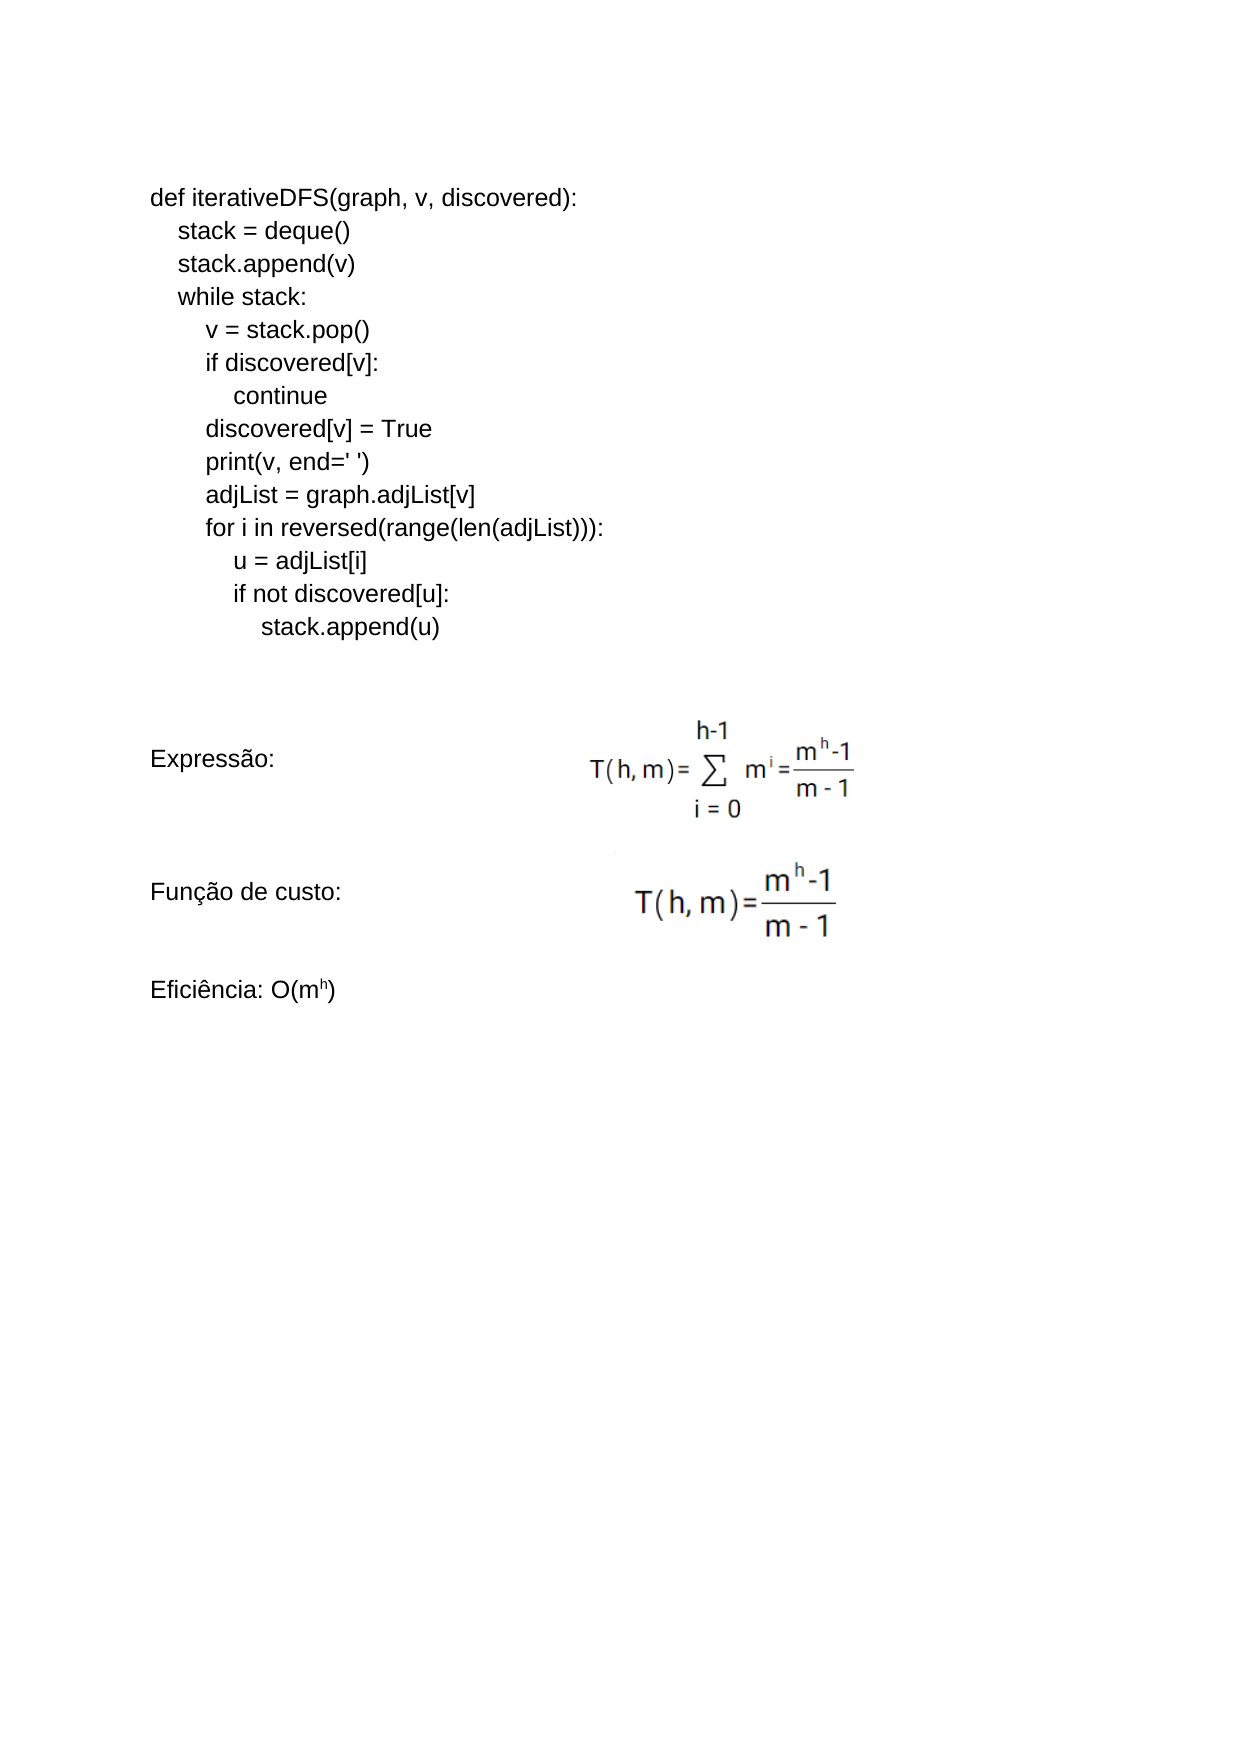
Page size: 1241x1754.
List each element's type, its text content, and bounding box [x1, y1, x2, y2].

text v = stack.pop() [150, 315, 1090, 344]
text continue [150, 381, 1090, 410]
text adjList = graph.adjList[v] [150, 480, 1090, 509]
picture [578, 711, 855, 830]
text stack.append(u) [150, 612, 1090, 641]
text Expressão: [150, 744, 578, 773]
text u = adjList[i] [150, 546, 1090, 575]
text stack = deque() [150, 216, 1090, 245]
text print(v, end=' ') [150, 447, 1090, 476]
text def iterativeDFS(graph, v, discovered): [150, 183, 1090, 212]
picture [614, 852, 849, 951]
text for i in reversed(range(len(adjList))): [150, 513, 1090, 542]
text if discovered[v]: [150, 348, 1090, 377]
text [849, 876, 1090, 905]
text while stack: [150, 282, 1090, 311]
text stack.append(v) [150, 249, 1090, 278]
text if not discovered[u]: [150, 579, 1090, 608]
text Eficiência: O(mh) [150, 976, 1090, 1004]
text discovered[v] = True [150, 414, 1090, 443]
text Função de custo: [150, 876, 614, 905]
text [855, 744, 1090, 773]
